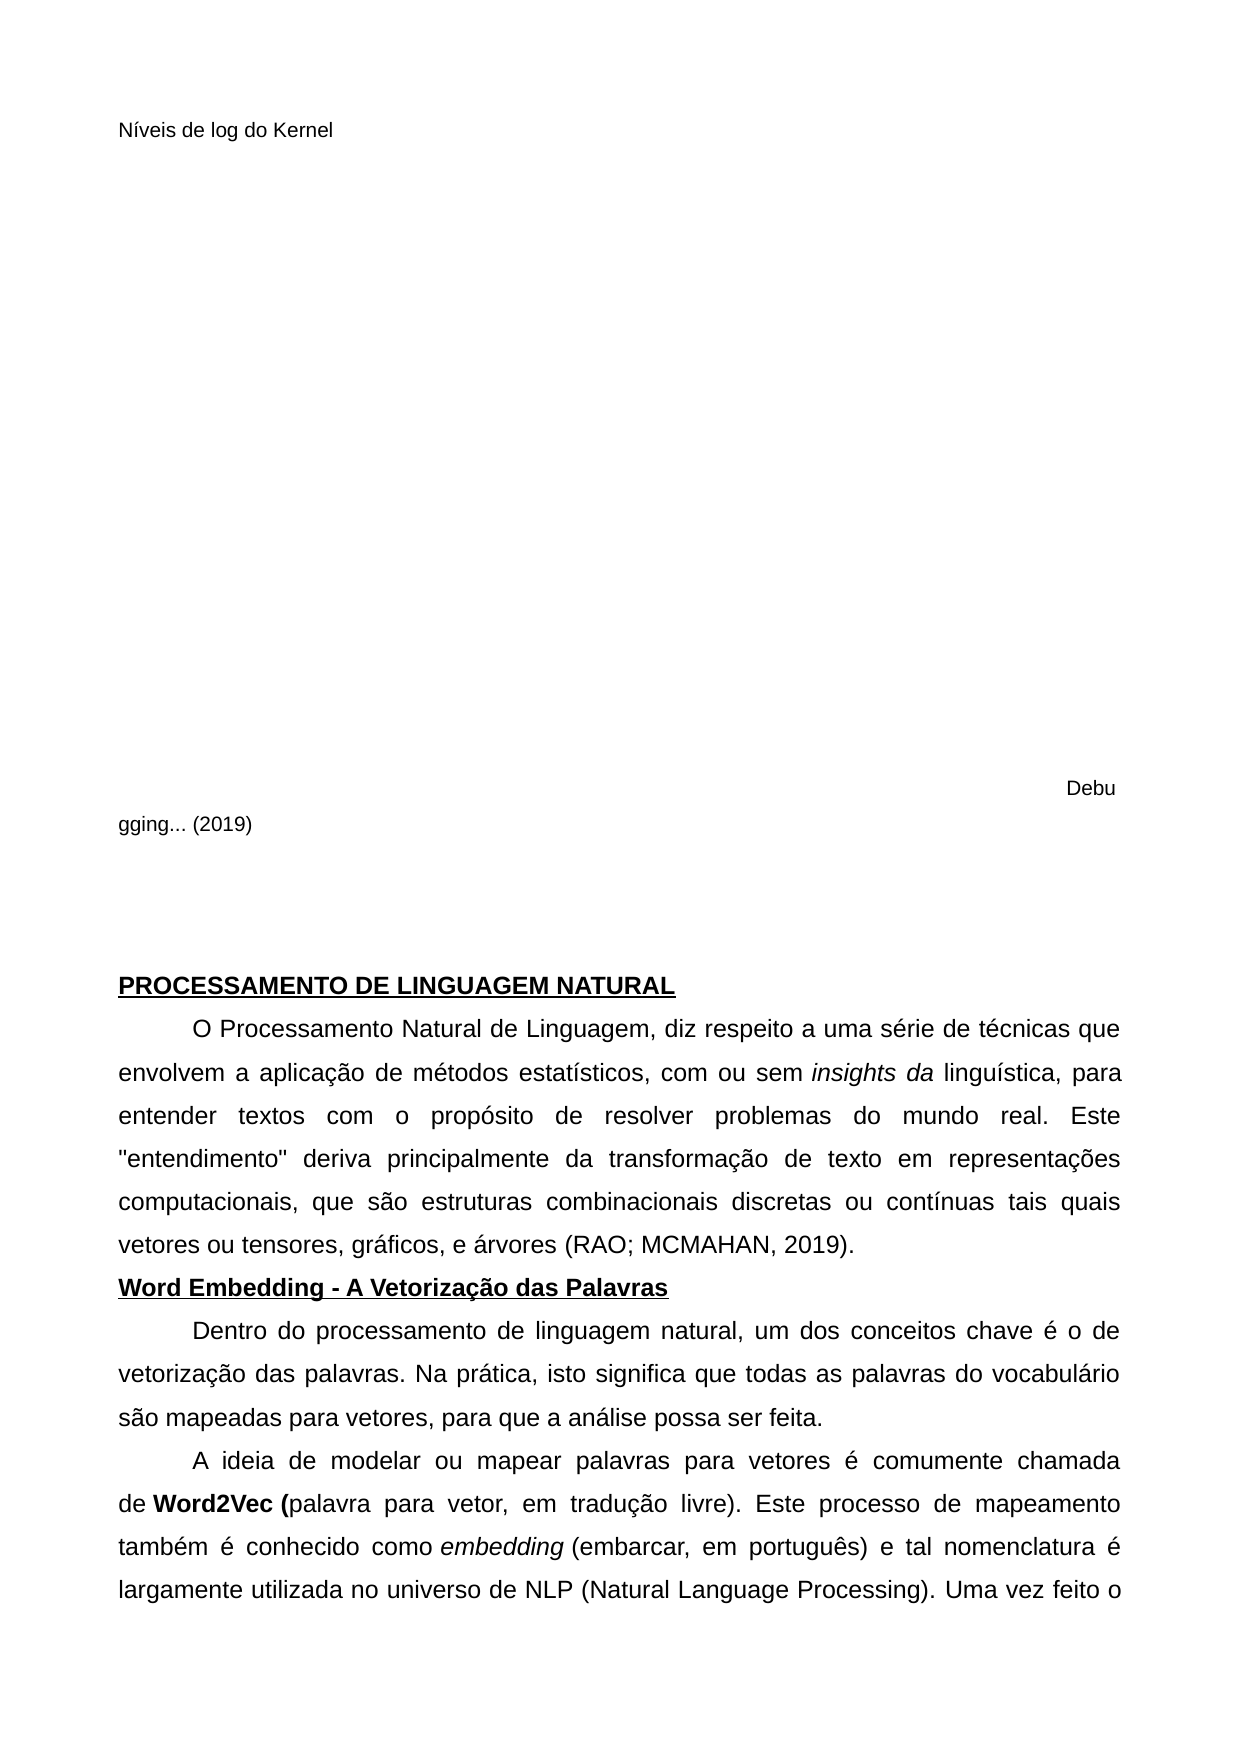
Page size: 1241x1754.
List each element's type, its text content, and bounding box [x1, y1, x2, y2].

text Dentro do processamento de linguagem natural, um dos conceitos chave é o de vetorização das palavras. Na prática, isto significa que todas as palavras do vocabulário são mapeadas para vetores, para que a análise possa ser feita. [118, 1316, 1122, 1431]
text O Processamento Natural de Linguagem, diz respeito a uma série de técnicas que envolvem a aplicação de métodos estatísticos, com ou sem insights da linguística, para entender textos com o propósito de resolver problemas do mundo real. Este "entendimento" deriva principalmente da transformação de texto em representações computacionais, que são estruturas combinacionais discretas ou contínuas tais quais vetores ou tensores, gráficos, e árvores (RAO; MCMAHAN, 2019). [118, 1014, 1122, 1259]
subtitle PROCESSAMENTO DE LINGUAGEM NATURAL [118, 971, 1122, 1000]
text Níveis de log do Kernel Debugging... (2019) [118, 118, 1122, 836]
subtitle Word Embedding - A Vetorização das Palavras [118, 1273, 1122, 1302]
text A ideia de modelar ou mapear palavras para vetores é comumente chamada de Word2Vec (palavra para vetor, em tradução livre). Este processo de mapeamento também é conhecido como embedding (embarcar, em português) e tal nomenclatura é largamente utilizada no universo de NLP (Natural Language Processing). Uma vez feito o [118, 1446, 1122, 1604]
